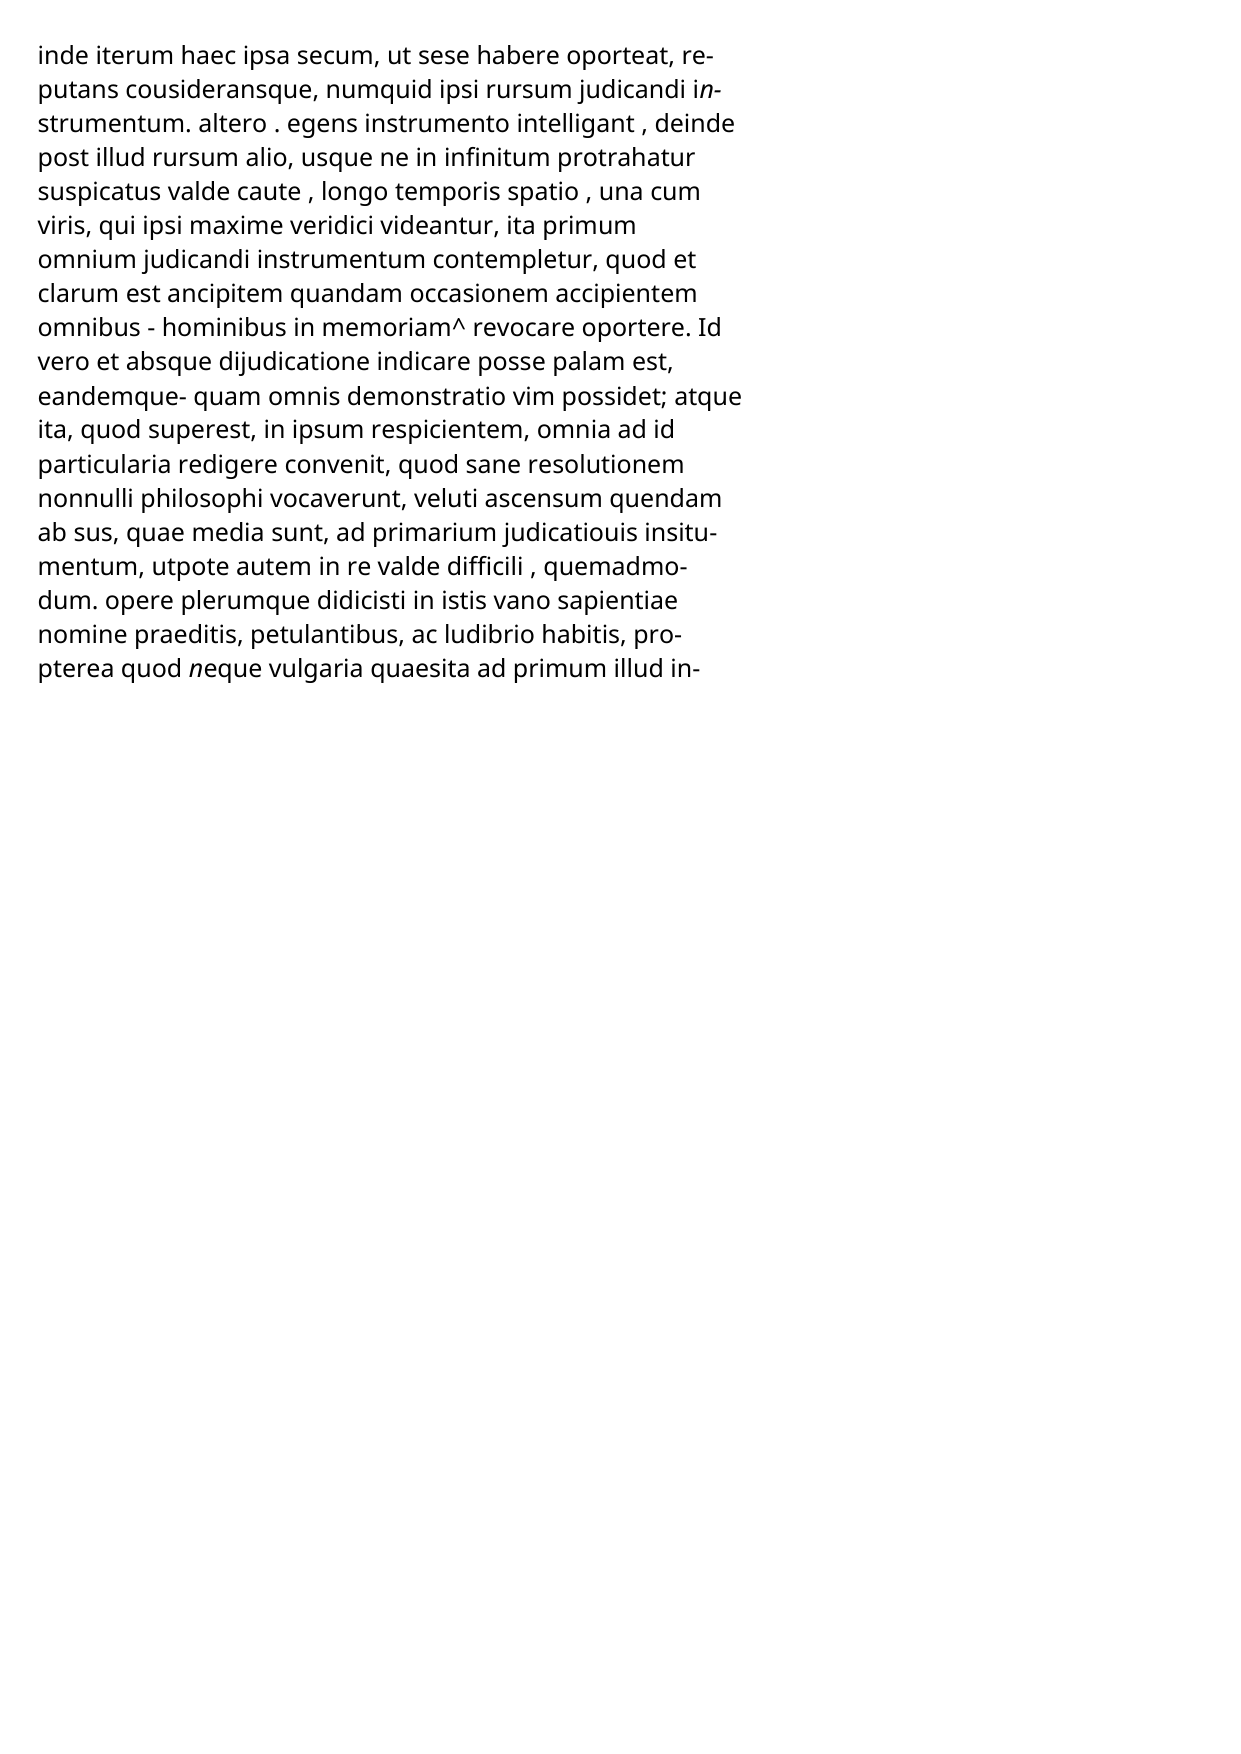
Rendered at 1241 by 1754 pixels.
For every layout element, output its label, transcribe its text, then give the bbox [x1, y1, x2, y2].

text inde iterum haec ipsa secum, ut sese habere oporteat, re- putans cousideransque, numquid ipsi rursum judicandi in- strumentum. altero . egens instrumento intelligant , deinde post illud rursum alio, usque ne in infinitum protrahatur suspicatus valde caute , longo temporis spatio , una cum viris, qui ipsi maxime veridici videantur, ita primum omnium judicandi instrumentum contempletur, quod et clarum est ancipitem quandam occasionem accipientem omnibus - hominibus in memoriam^ revocare oportere. Id vero et absque dijudicatione indicare posse palam est, eandemque- quam omnis demonstratio vim possidet; atque ita, quod superest, in ipsum respicientem, omnia ad id particularia redigere convenit, quod sane resolutionem nonnulli philosophi vocaverunt, veluti ascensum quendam ab sus, quae media sunt, ad primarium judicatiouis insitu- mentum, utpote autem in re valde difficili , quemadmo- dum. opere plerumque didicisti in istis vano sapientiae nomine praeditis, petulantibus, ac ludibrio habitis, pro- pterea quod neque vulgaria quaesita ad primum illud in- [37, 37, 1203, 685]
